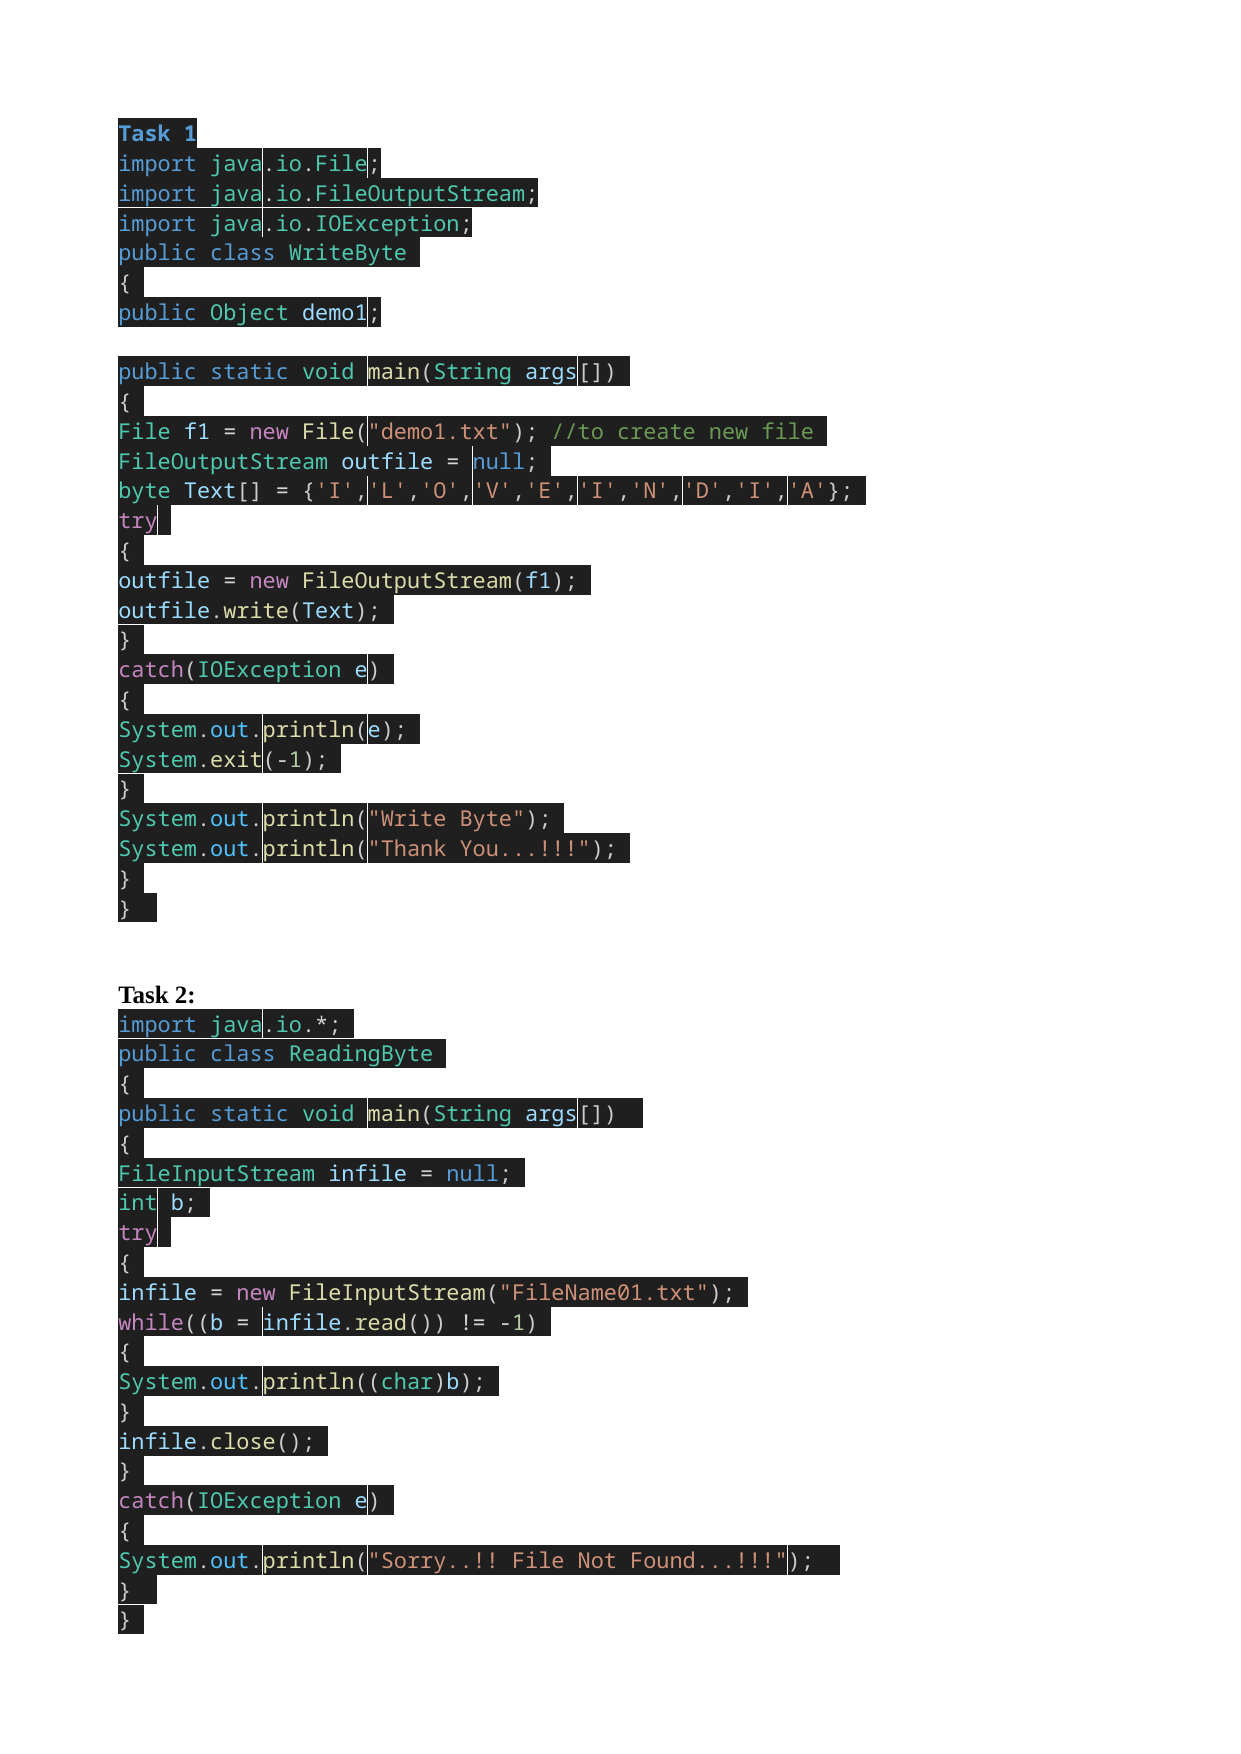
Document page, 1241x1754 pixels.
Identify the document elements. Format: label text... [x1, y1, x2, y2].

text catch(IOException e) [118, 1485, 1122, 1515]
text } [118, 863, 1122, 893]
text import java.io.FileOutputStream; [118, 178, 1122, 207]
text public static void main(String args[]) [118, 1098, 1122, 1128]
text File f1 = new File("demo1.txt"); //to create new file [118, 416, 1122, 446]
text catch(IOException e) [118, 654, 1122, 684]
text System.out.println(e); [118, 714, 1122, 744]
text { [118, 535, 1122, 565]
text } [118, 1396, 1122, 1426]
text public Object demo1; [118, 297, 1122, 327]
text System.out.println("Sorry..!! File Not Found...!!!"); [118, 1545, 1122, 1575]
text try [118, 1217, 1122, 1247]
text } [118, 893, 1122, 922]
text try [118, 505, 1122, 535]
text } [118, 1456, 1122, 1485]
text { [118, 1247, 1122, 1277]
text outfile = new FileOutputStream(f1); [118, 565, 1122, 595]
text FileInputStream infile = null; [118, 1158, 1122, 1187]
text infile.close(); [118, 1426, 1122, 1456]
text byte Text[] = {'I','L','O','V','E','I','N','D','I','A'}; [118, 476, 1122, 505]
text Task 2: [118, 980, 1122, 1009]
text infile = new FileInputStream("FileName01.txt"); [118, 1277, 1122, 1307]
text import java.io.*; [118, 1009, 1122, 1038]
text } [118, 773, 1122, 803]
text public class ReadingByte [118, 1038, 1122, 1068]
text { [118, 1068, 1122, 1098]
text } [118, 1575, 1122, 1604]
text int b; [118, 1187, 1122, 1217]
text { [118, 1336, 1122, 1366]
text } [118, 1604, 1122, 1634]
text while((b = infile.read()) != -1) [118, 1307, 1122, 1336]
text System.out.println("Write Byte"); [118, 803, 1122, 833]
text System.out.println("Thank You...!!!"); [118, 833, 1122, 863]
text public class WriteByte [118, 237, 1122, 267]
text { [118, 1515, 1122, 1545]
text System.out.println((char)b); [118, 1366, 1122, 1396]
text Task 1 [118, 118, 1122, 148]
text public static void main(String args[]) [118, 356, 1122, 386]
text { [118, 386, 1122, 416]
text { [118, 1128, 1122, 1158]
text outfile.write(Text); [118, 595, 1122, 624]
text { [118, 684, 1122, 714]
text System.exit(-1); [118, 744, 1122, 773]
text } [118, 624, 1122, 654]
text { [118, 267, 1122, 297]
text import java.io.File; [118, 148, 1122, 178]
text FileOutputStream outfile = null; [118, 446, 1122, 476]
text import java.io.IOException; [118, 207, 1122, 237]
